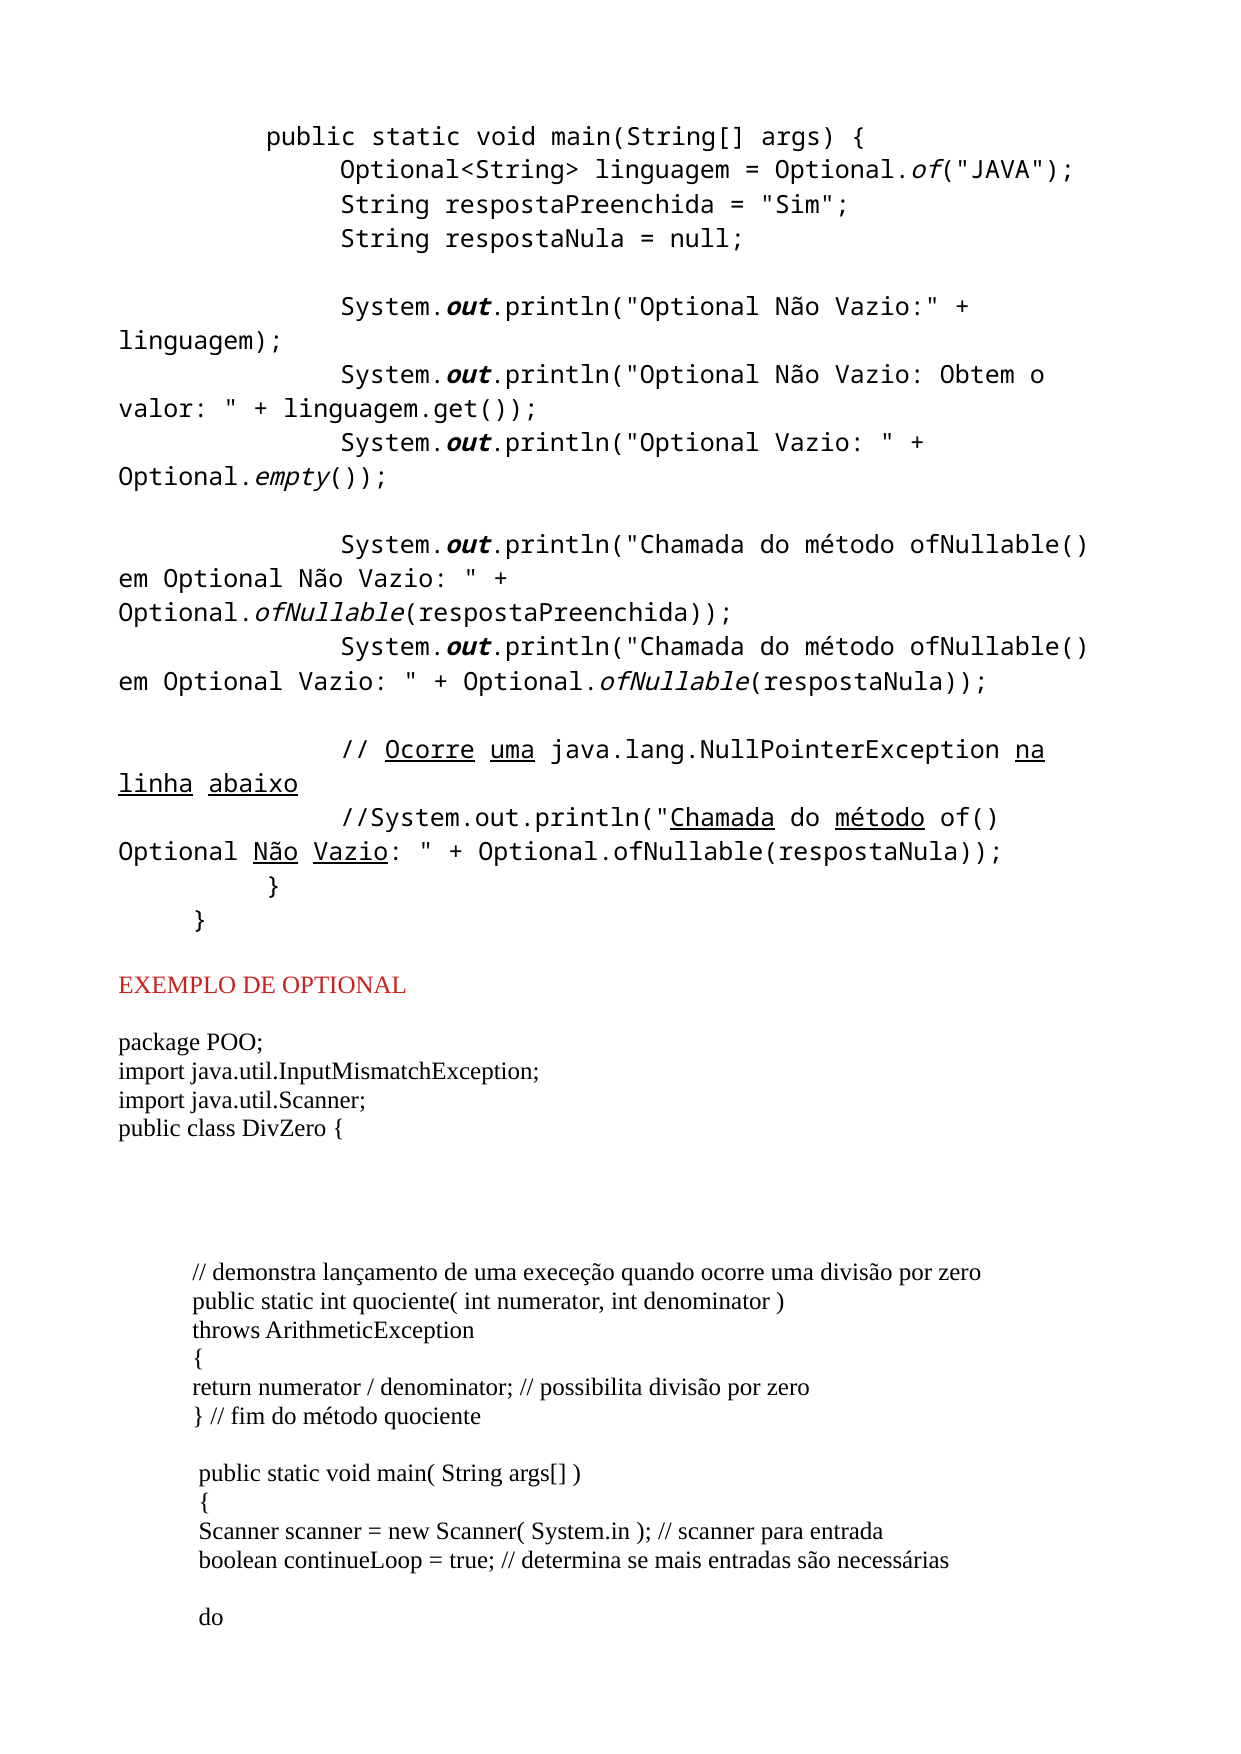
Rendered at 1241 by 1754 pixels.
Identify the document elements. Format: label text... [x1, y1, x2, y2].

text String respostaNula = null; [118, 220, 1122, 254]
text } [118, 902, 1122, 936]
text import java.util.InputMismatchException; [118, 1056, 1122, 1085]
text // demonstra lançamento de uma execeção quando ocorre uma divisão por zero [118, 1257, 1122, 1286]
text System.out.println("Chamada do método ofNullable() em Optional Vazio: " + Optional.ofNullable(respostaNula)); [118, 629, 1122, 697]
text package POO; [118, 1027, 1122, 1056]
text do [118, 1602, 1122, 1631]
text { [118, 1487, 1122, 1516]
text } // fim do método quociente [118, 1401, 1122, 1430]
text } [118, 867, 1122, 902]
text EXEMPLO DE OPTIONAL [118, 970, 1122, 998]
text import java.util.Scanner; [118, 1085, 1122, 1113]
text { [118, 1343, 1122, 1372]
text String respostaPreenchida = "Sim"; [118, 186, 1122, 220]
text public static int quociente( int numerator, int denominator ) [118, 1286, 1122, 1315]
text System.out.println("Optional Não Vazio:" + linguagem); [118, 288, 1122, 357]
text throws ArithmeticException [118, 1315, 1122, 1343]
text //System.out.println("Chamada do método of() Optional Não Vazio: " + Optional.ofNullable(respostaNula)); [118, 799, 1122, 867]
text System.out.println("Optional Não Vazio: Obtem o valor: " + linguagem.get()); [118, 357, 1122, 425]
text System.out.println("Chamada do método ofNullable() em Optional Não Vazio: " + Optional.ofNullable(respostaPreenchida)); [118, 527, 1122, 629]
text // Ocorre uma java.lang.NullPointerException na linha abaixo [118, 731, 1122, 799]
text System.out.println("Optional Vazio: " + Optional.empty()); [118, 425, 1122, 493]
text public class DivZero { [118, 1113, 1122, 1142]
text public static void main(String[] args) { [118, 118, 1122, 152]
text return numerator / denominator; // possibilita divisão por zero [118, 1372, 1122, 1401]
text public static void main( String args[] ) [118, 1458, 1122, 1487]
text Optional<String> linguagem = Optional.of("JAVA"); [118, 152, 1122, 186]
text boolean continueLoop = true; // determina se mais entradas são necessárias [118, 1545, 1122, 1573]
text Scanner scanner = new Scanner( System.in ); // scanner para entrada [118, 1516, 1122, 1545]
